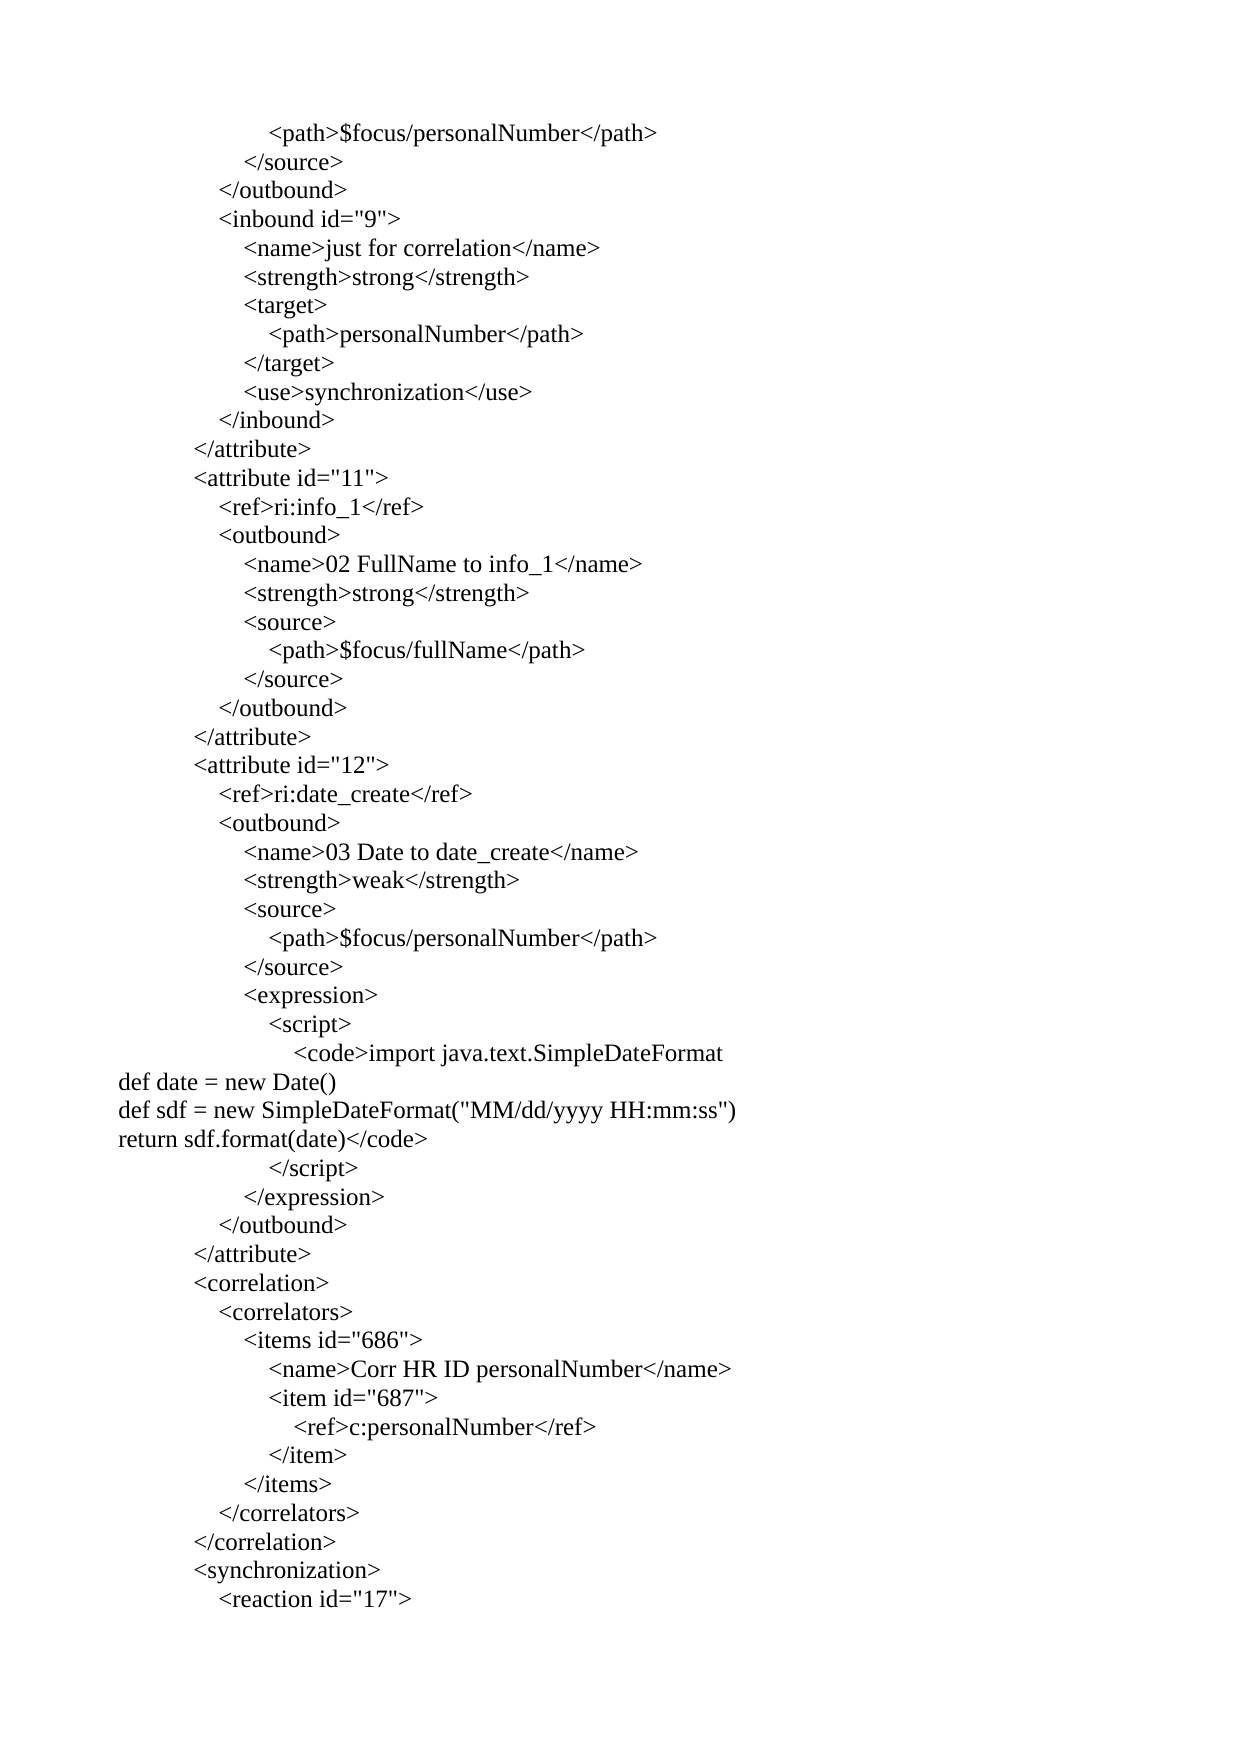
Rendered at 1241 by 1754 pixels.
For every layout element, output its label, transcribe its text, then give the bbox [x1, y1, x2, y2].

text def date = new Date() [118, 1067, 1122, 1096]
text <attribute id="11"> [118, 463, 1122, 492]
text <code>import java.text.SimpleDateFormat [118, 1038, 1122, 1067]
text </attribute> [118, 434, 1122, 463]
text </inbound> [118, 406, 1122, 434]
text <reaction id="17"> [118, 1584, 1122, 1613]
text <strength>weak</strength> [118, 866, 1122, 894]
text </target> [118, 348, 1122, 377]
text def sdf = new SimpleDateFormat("MM/dd/yyyy HH:mm:ss") [118, 1096, 1122, 1124]
text </source> [118, 952, 1122, 981]
text <synchronization> [118, 1556, 1122, 1584]
text <attribute id="12"> [118, 751, 1122, 779]
text </outbound> [118, 1211, 1122, 1239]
text </correlation> [118, 1527, 1122, 1556]
text <path>personalNumber</path> [118, 319, 1122, 348]
text </correlators> [118, 1498, 1122, 1527]
text <inbound id="9"> [118, 204, 1122, 233]
text <name>02 FullName to info_1</name> [118, 549, 1122, 578]
text <path>$focus/personalNumber</path> [118, 118, 1122, 147]
text </source> [118, 147, 1122, 176]
text <name>03 Date to date_create</name> [118, 837, 1122, 866]
text <ref>ri:info_1</ref> [118, 492, 1122, 521]
text </items> [118, 1469, 1122, 1498]
text </script> [118, 1153, 1122, 1182]
text </source> [118, 664, 1122, 693]
text <outbound> [118, 521, 1122, 549]
text <path>$focus/personalNumber</path> [118, 923, 1122, 952]
text <items id="686"> [118, 1326, 1122, 1354]
text <strength>strong</strength> [118, 578, 1122, 607]
text <source> [118, 607, 1122, 636]
text </attribute> [118, 1239, 1122, 1268]
text <name>Corr HR ID personalNumber</name> [118, 1354, 1122, 1383]
text <target> [118, 291, 1122, 319]
text <expression> [118, 981, 1122, 1009]
text <correlation> [118, 1268, 1122, 1297]
text </outbound> [118, 693, 1122, 722]
text <ref>c:personalNumber</ref> [118, 1412, 1122, 1441]
text <strength>strong</strength> [118, 262, 1122, 291]
text <name>just for correlation</name> [118, 233, 1122, 262]
text <script> [118, 1009, 1122, 1038]
text </item> [118, 1441, 1122, 1469]
text <ref>ri:date_create</ref> [118, 779, 1122, 808]
text <use>synchronization</use> [118, 377, 1122, 406]
text </attribute> [118, 722, 1122, 751]
text <item id="687"> [118, 1383, 1122, 1412]
text <outbound> [118, 808, 1122, 837]
text <source> [118, 894, 1122, 923]
text return sdf.format(date)</code> [118, 1124, 1122, 1153]
text </expression> [118, 1182, 1122, 1211]
text </outbound> [118, 176, 1122, 204]
text <correlators> [118, 1297, 1122, 1326]
text <path>$focus/fullName</path> [118, 636, 1122, 664]
